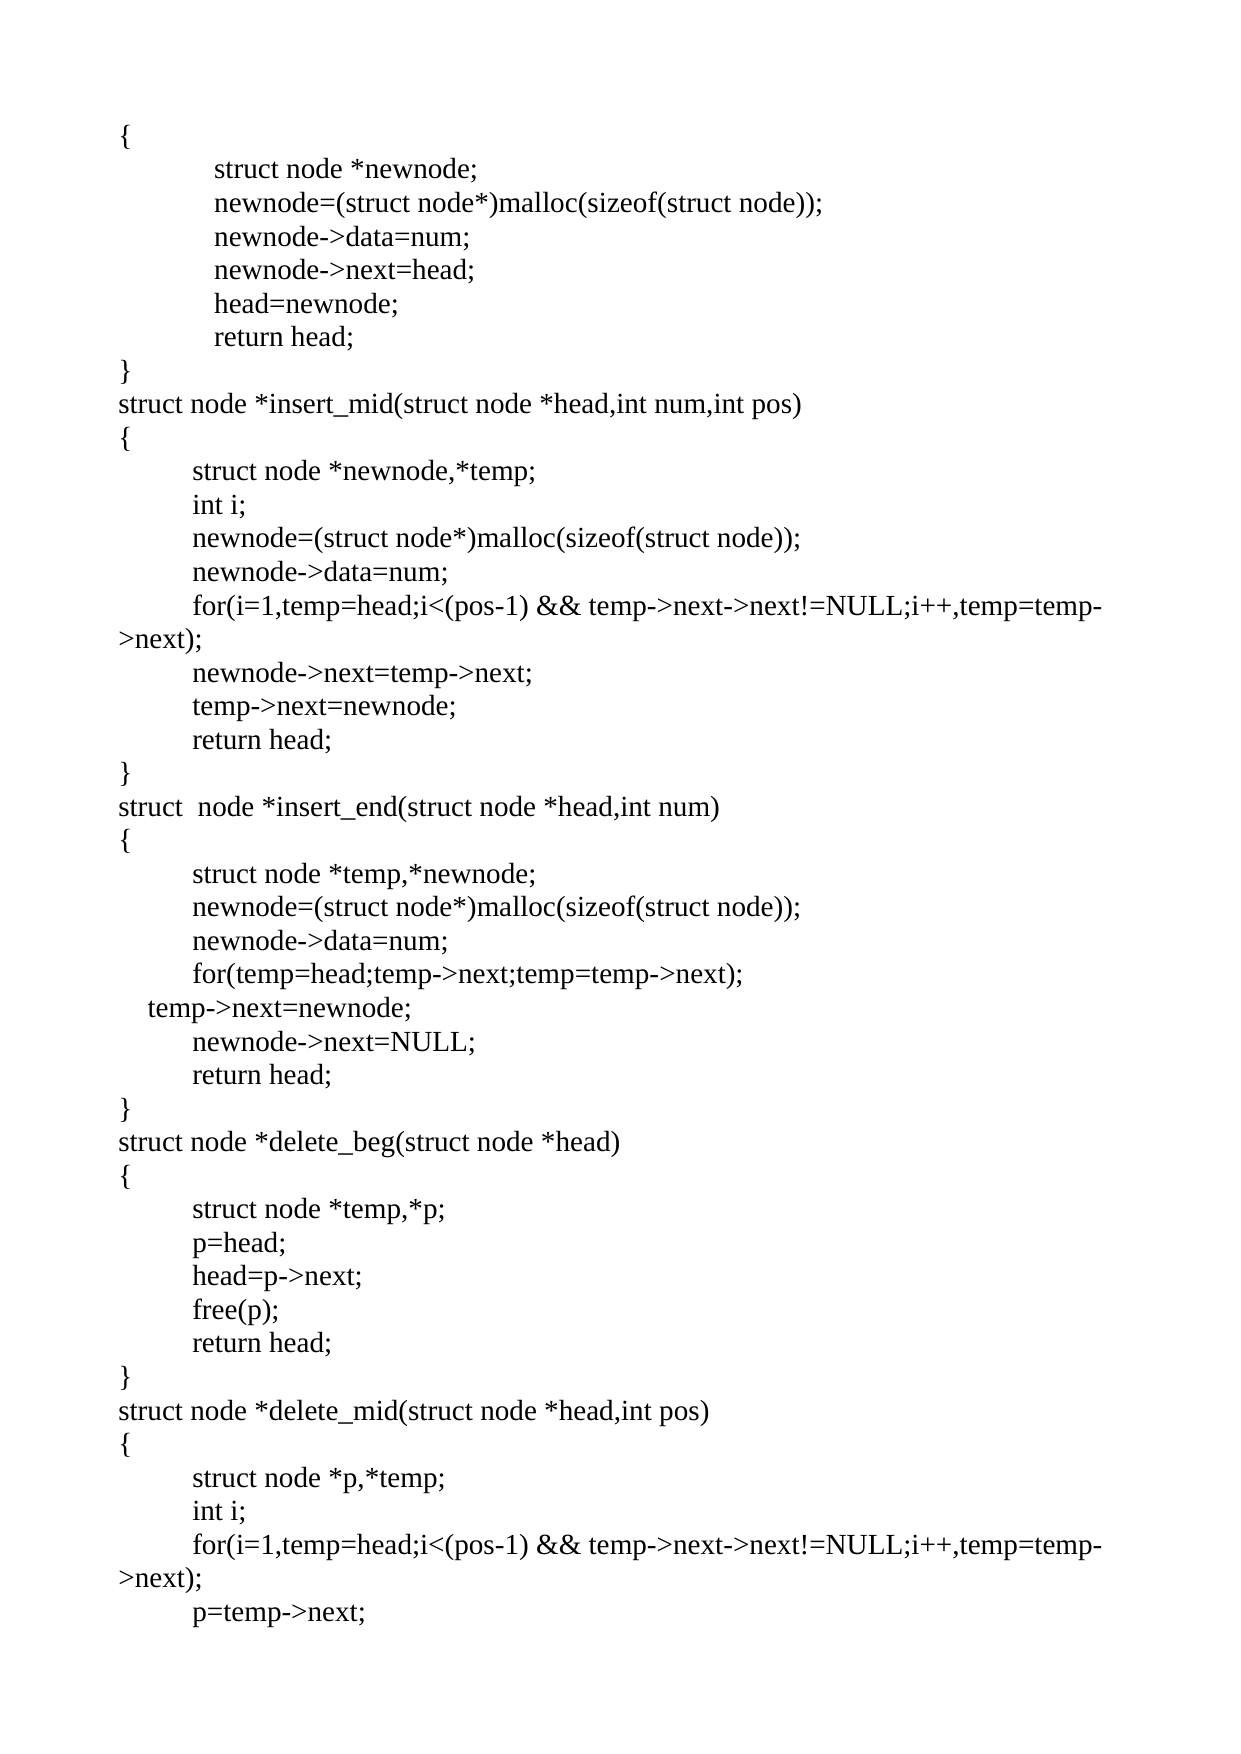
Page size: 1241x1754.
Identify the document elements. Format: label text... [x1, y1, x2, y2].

text } [118, 353, 1122, 386]
text return head; [118, 1057, 1122, 1091]
text return head; [118, 1326, 1122, 1359]
text temp->next=newnode; [118, 688, 1122, 722]
text { [118, 1426, 1122, 1460]
text struct node *temp,*newnode; [118, 856, 1122, 889]
text { [118, 118, 1122, 152]
text } [118, 755, 1122, 789]
text for(i=1,temp=head;i<(pos-1) && temp->next->next!=NULL;i++,temp=temp->next); [118, 1527, 1122, 1594]
text struct node *insert_end(struct node *head,int num) [118, 789, 1122, 822]
text newnode->next=head; [118, 252, 1122, 286]
text p=temp->next; [118, 1594, 1122, 1627]
text temp->next=newnode; [118, 990, 1122, 1024]
text newnode->data=num; [118, 219, 1122, 252]
text newnode->next=NULL; [118, 1024, 1122, 1057]
text head=newnode; [118, 286, 1122, 319]
text head=p->next; [118, 1258, 1122, 1292]
text { [118, 420, 1122, 453]
text for(temp=head;temp->next;temp=temp->next); [118, 957, 1122, 990]
text newnode->data=num; [118, 554, 1122, 588]
text struct node *temp,*p; [118, 1191, 1122, 1225]
text { [118, 1158, 1122, 1191]
text } [118, 1091, 1122, 1124]
text for(i=1,temp=head;i<(pos-1) && temp->next->next!=NULL;i++,temp=temp->next); [118, 588, 1122, 655]
text p=head; [118, 1225, 1122, 1258]
text struct node *insert_mid(struct node *head,int num,int pos) [118, 386, 1122, 420]
text int i; [118, 1493, 1122, 1527]
text return head; [118, 722, 1122, 755]
text newnode=(struct node*)malloc(sizeof(struct node)); [118, 889, 1122, 923]
text newnode->data=num; [118, 923, 1122, 957]
text struct node *newnode; [118, 152, 1122, 185]
text struct node *delete_beg(struct node *head) [118, 1124, 1122, 1158]
text } [118, 1359, 1122, 1393]
text struct node *newnode,*temp; [118, 453, 1122, 487]
text newnode->next=temp->next; [118, 655, 1122, 688]
text { [118, 822, 1122, 856]
text newnode=(struct node*)malloc(sizeof(struct node)); [118, 185, 1122, 219]
text struct node *delete_mid(struct node *head,int pos) [118, 1393, 1122, 1426]
text return head; [118, 319, 1122, 353]
text free(p); [118, 1292, 1122, 1326]
text int i; [118, 487, 1122, 521]
text struct node *p,*temp; [118, 1460, 1122, 1493]
text newnode=(struct node*)malloc(sizeof(struct node)); [118, 521, 1122, 554]
